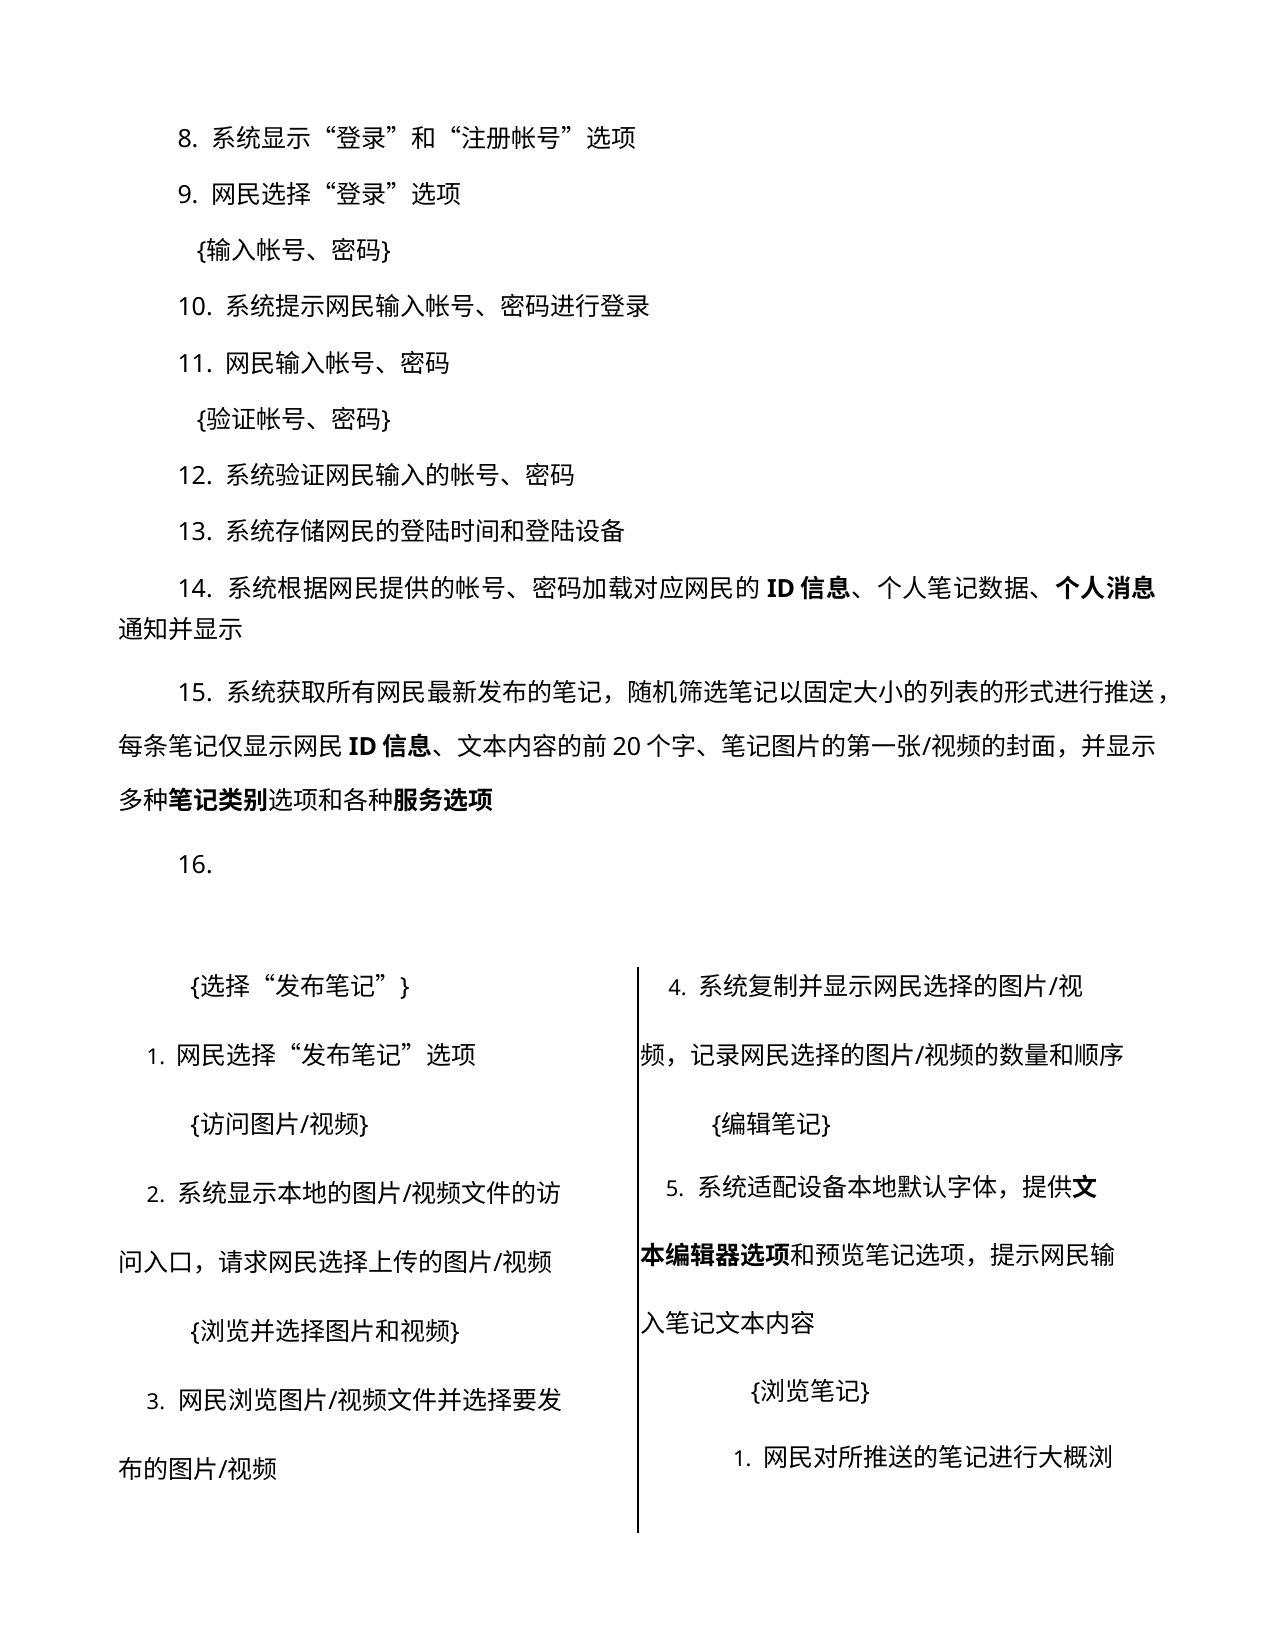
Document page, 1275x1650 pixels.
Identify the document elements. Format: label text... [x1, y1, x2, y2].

text 3. 网民浏览图片/视频文件并选择要发 [118, 1381, 635, 1417]
text {输入帐号、密码} [118, 231, 1157, 267]
text 4. 系统复制并显示网民选择的图片/视 [640, 967, 1157, 1003]
text 15. 系统获取所有网民最新发布的笔记，随机筛选笔记以固定大小的列表的形式进行推送，每条笔记仅显示网民ID信息、文本内容的前20个字、笔记图片的第一张/视频的封面，并显示多种笔记类别选项和各种服务选项 [118, 672, 1157, 817]
text 8. 系统显示“登录”和“注册帐号”选项 [118, 118, 1157, 154]
text 问入口，请求网民选择上传的图片/视频 [118, 1243, 635, 1279]
text {浏览并选择图片和视频} [118, 1312, 635, 1348]
text 布的图片/视频 [118, 1449, 635, 1486]
text 1. 网民选择“发布笔记”选项 [118, 1036, 635, 1072]
text 12. 系统验证网民输入的帐号、密码 [118, 456, 1157, 492]
text 16. [118, 847, 1157, 881]
text {访问图片/视频} [118, 1105, 635, 1141]
text 10. 系统提示网民输入帐号、密码进行登录 [118, 287, 1157, 323]
text 5. 系统适配设备本地默认字体，提供文 [640, 1167, 1157, 1203]
text 14. 系统根据网民提供的帐号、密码加载对应网民的ID信息、个人笔记数据、个人消息通知并显示 [118, 568, 1157, 646]
text 频，记录网民选择的图片/视频的数量和顺序 [640, 1036, 1157, 1072]
text {验证帐号、密码} [118, 399, 1157, 436]
text 本编辑器选项和预览笔记选项，提示网民输 [640, 1235, 1157, 1271]
text {浏览笔记} [640, 1371, 1157, 1408]
text 9. 网民选择“登录”选项 [118, 174, 1157, 211]
text 11. 网民输入帐号、密码 [118, 343, 1157, 379]
text 入笔记文本内容 [640, 1303, 1157, 1339]
text 2. 系统显示本地的图片/视频文件的访 [118, 1174, 635, 1210]
text {选择“发布笔记”} [118, 967, 635, 1003]
text 1. 网民对所推送的笔记进行大概浏 [640, 1438, 1157, 1474]
text 13. 系统存储网民的登陆时间和登陆设备 [118, 512, 1157, 548]
text {编辑笔记} [640, 1105, 1157, 1141]
